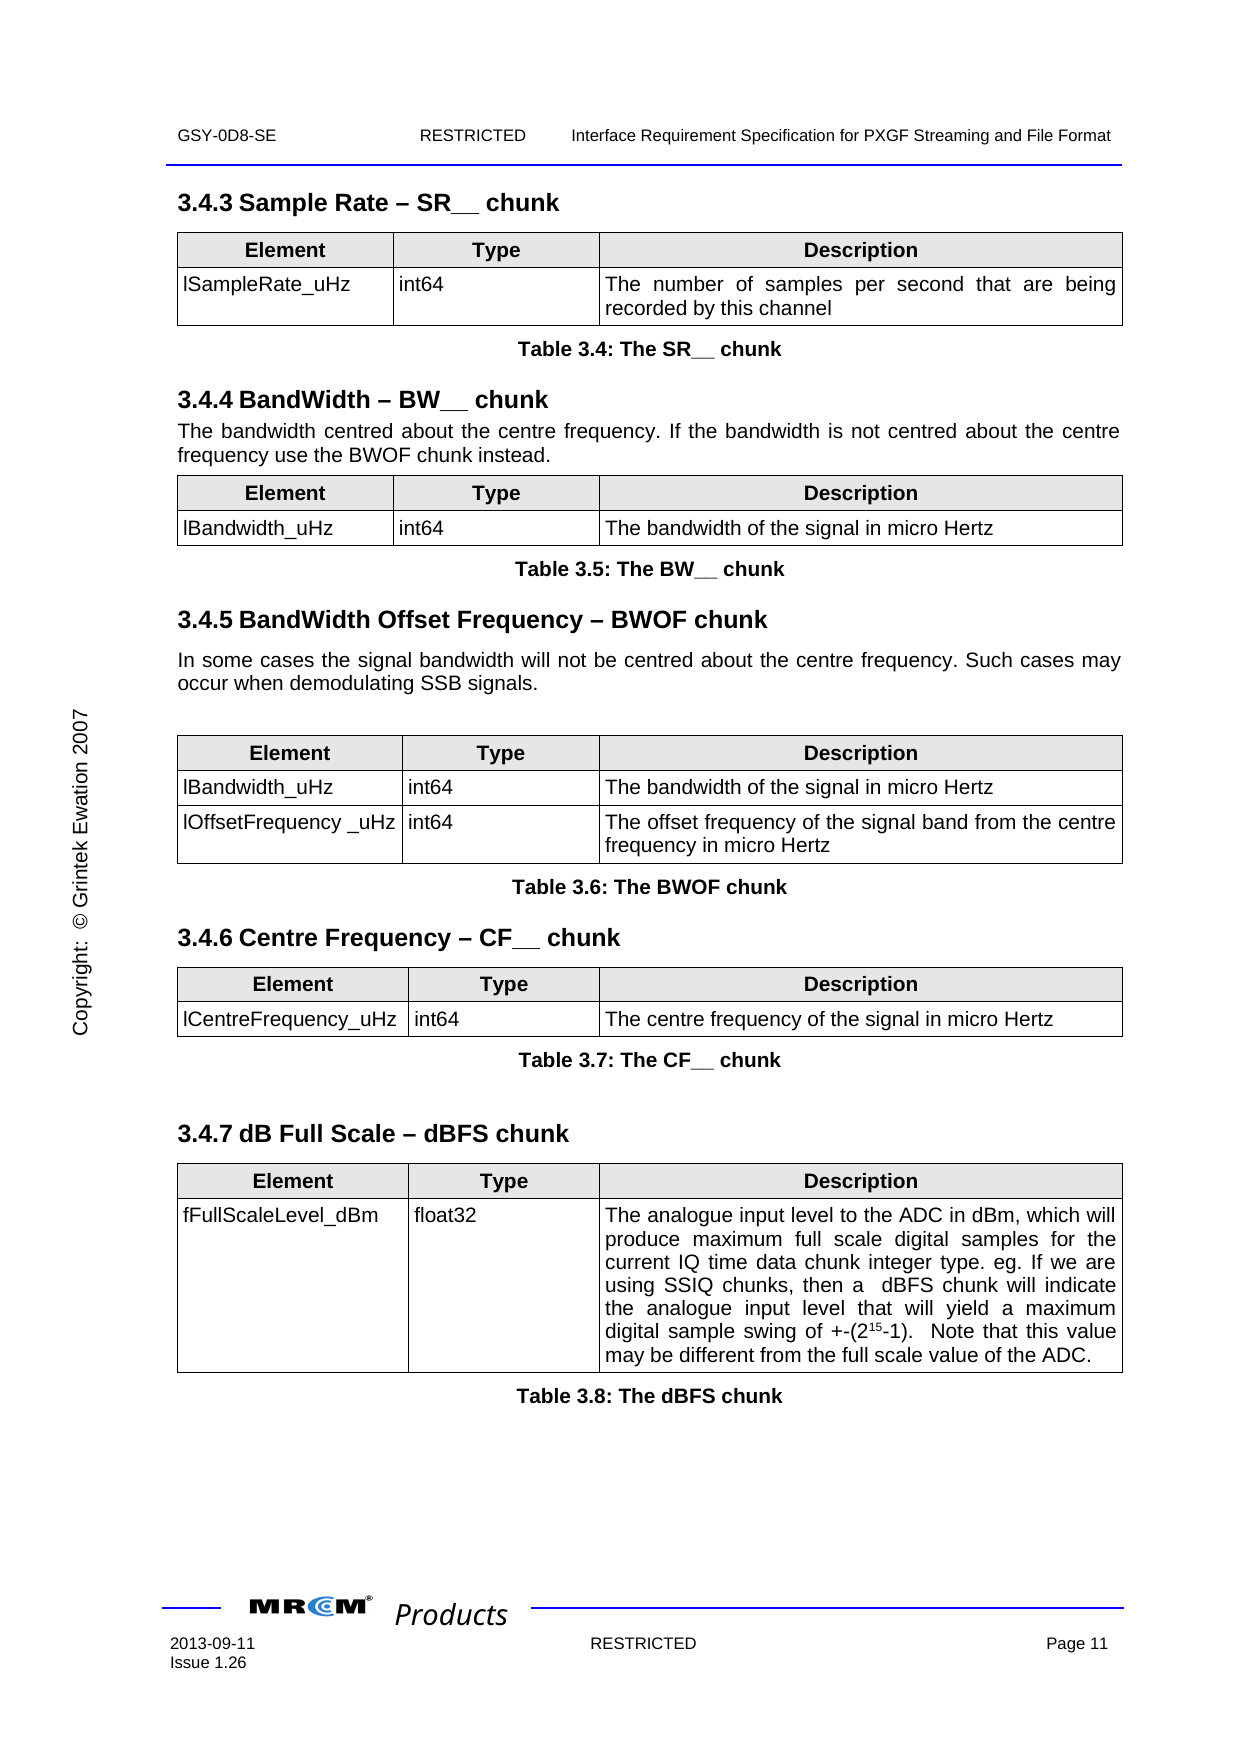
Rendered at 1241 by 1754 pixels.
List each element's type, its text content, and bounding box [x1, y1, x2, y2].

table_header Element [178, 476, 393, 510]
table_cell int64 [409, 1002, 599, 1036]
table_cell The number of samples per second that are being recorded by this channel [600, 268, 1122, 325]
table_cell lOffsetFrequency _uHz [178, 806, 402, 863]
table_cell The analogue input level to the ADC in dBm, which will produce maximum full scale digital samples for the current IQ time data chunk integer type. eg. If we are using SSIQ chunks, then a dBFS chunk will indicate the analogue input level that will yield a maximum digital sample swing of +-(215-1). Note that this value may be different from the full scale value of the ADC. [600, 1199, 1122, 1372]
table_cell The offset frequency of the signal band from the centre frequency in micro Hertz [600, 806, 1122, 863]
picture [249, 1595, 375, 1617]
table_cell int64 [394, 511, 599, 545]
table_header Description [600, 1164, 1122, 1198]
table_cell int64 [394, 268, 599, 325]
subtitle dB Full Scale – dBFS chunk [177, 1120, 1122, 1148]
table_header Type [409, 968, 599, 1001]
table_header Type [409, 1164, 599, 1198]
text In some cases the signal bandwidth will not be centred about the centre frequency. Such cases may occur when demodulating SSB signals. [177, 648, 1122, 695]
table_header Type [403, 736, 599, 770]
table_cell int64 [403, 771, 599, 805]
table_header Description [600, 233, 1122, 267]
table_header Element [178, 968, 408, 1001]
text Table 3.5: The BW__ chunk [177, 558, 1122, 581]
text Table 3.4: The SR__ chunk [177, 338, 1122, 361]
table_cell lBandwidth_uHz [178, 771, 402, 805]
text The bandwidth centred about the centre frequency. If the bandwidth is not centred about the centre frequency use the BWOF chunk instead. [177, 420, 1122, 467]
table_header Type [394, 233, 599, 267]
table_header Element [178, 233, 393, 267]
subtitle BandWidth Offset Frequency – BWOF chunk [177, 606, 1122, 634]
subtitle Sample Rate – SR__ chunk [177, 189, 1122, 217]
table_cell The bandwidth of the signal in micro Hertz [600, 771, 1122, 805]
text Table 3.8: The dBFS chunk [177, 1385, 1122, 1408]
table_header Description [600, 476, 1122, 510]
subtitle Centre Frequency – CF__ chunk [177, 924, 1122, 952]
table_cell lBandwidth_uHz [178, 511, 393, 545]
table_header Type [394, 476, 599, 510]
table_header Description [600, 736, 1122, 770]
table_cell int64 [403, 806, 599, 863]
text Table 3.7: The CF__ chunk [177, 1049, 1122, 1072]
table_header Element [178, 1164, 408, 1198]
text Table 3.6: The BWOF chunk [177, 875, 1122, 899]
table_header Element [178, 736, 402, 770]
table_cell The bandwidth of the signal in micro Hertz [600, 511, 1122, 545]
subtitle BandWidth – BW__ chunk [177, 386, 1122, 414]
table_header Description [600, 968, 1122, 1001]
table_cell fFullScaleLevel_dBm [178, 1199, 408, 1372]
table_cell lCentreFrequency_uHz [178, 1002, 408, 1036]
table_cell The centre frequency of the signal in micro Hertz [600, 1002, 1122, 1036]
table_cell lSampleRate_uHz [178, 268, 393, 325]
table_cell float32 [409, 1199, 599, 1372]
